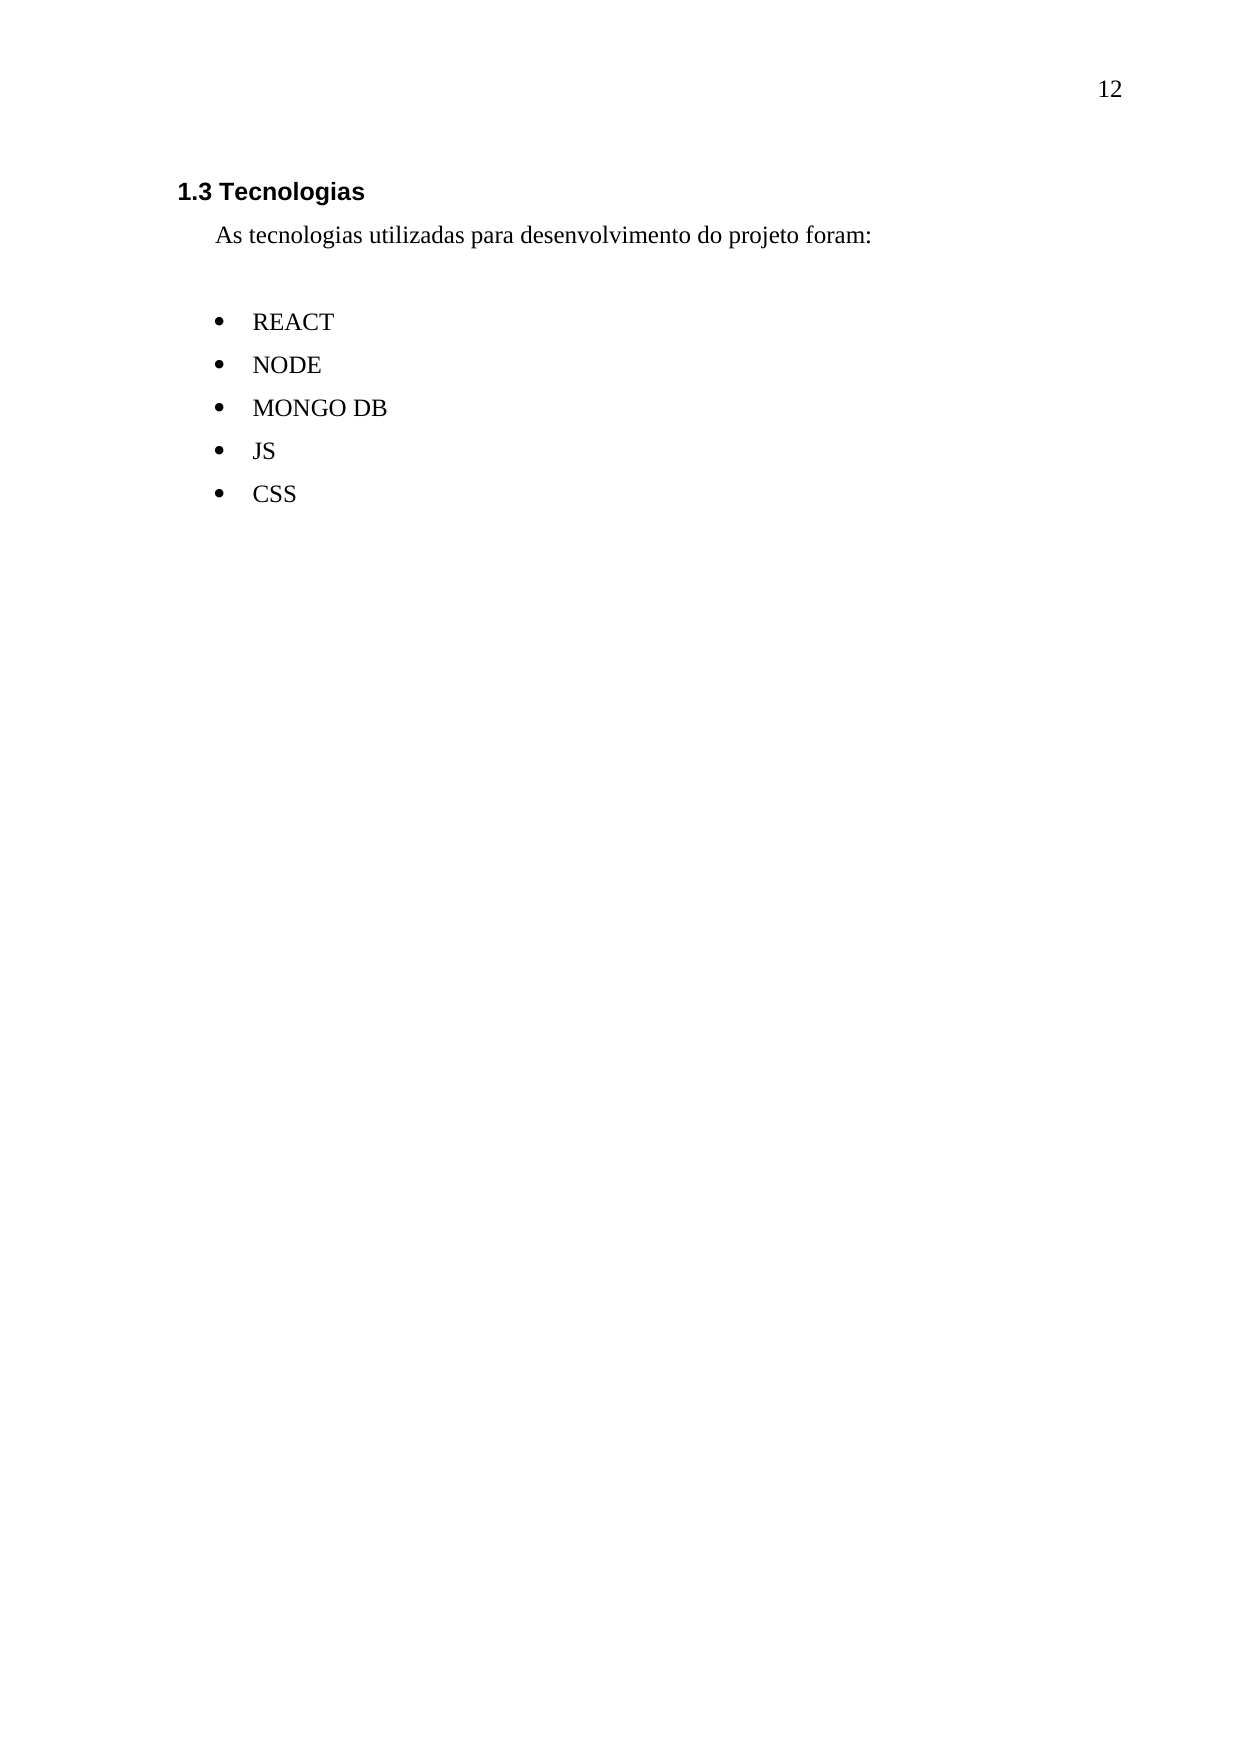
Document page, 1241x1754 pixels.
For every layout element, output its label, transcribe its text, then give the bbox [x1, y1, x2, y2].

list MONGO DB [215, 393, 1122, 422]
list NODE [215, 350, 1122, 378]
subtitle 1.3 Tecnologias [177, 177, 1122, 206]
list JS [215, 436, 1122, 465]
list REACT [215, 307, 1122, 335]
text As tecnologias utilizadas para desenvolvimento do projeto foram: [177, 220, 1122, 249]
list CSS [215, 479, 1122, 508]
